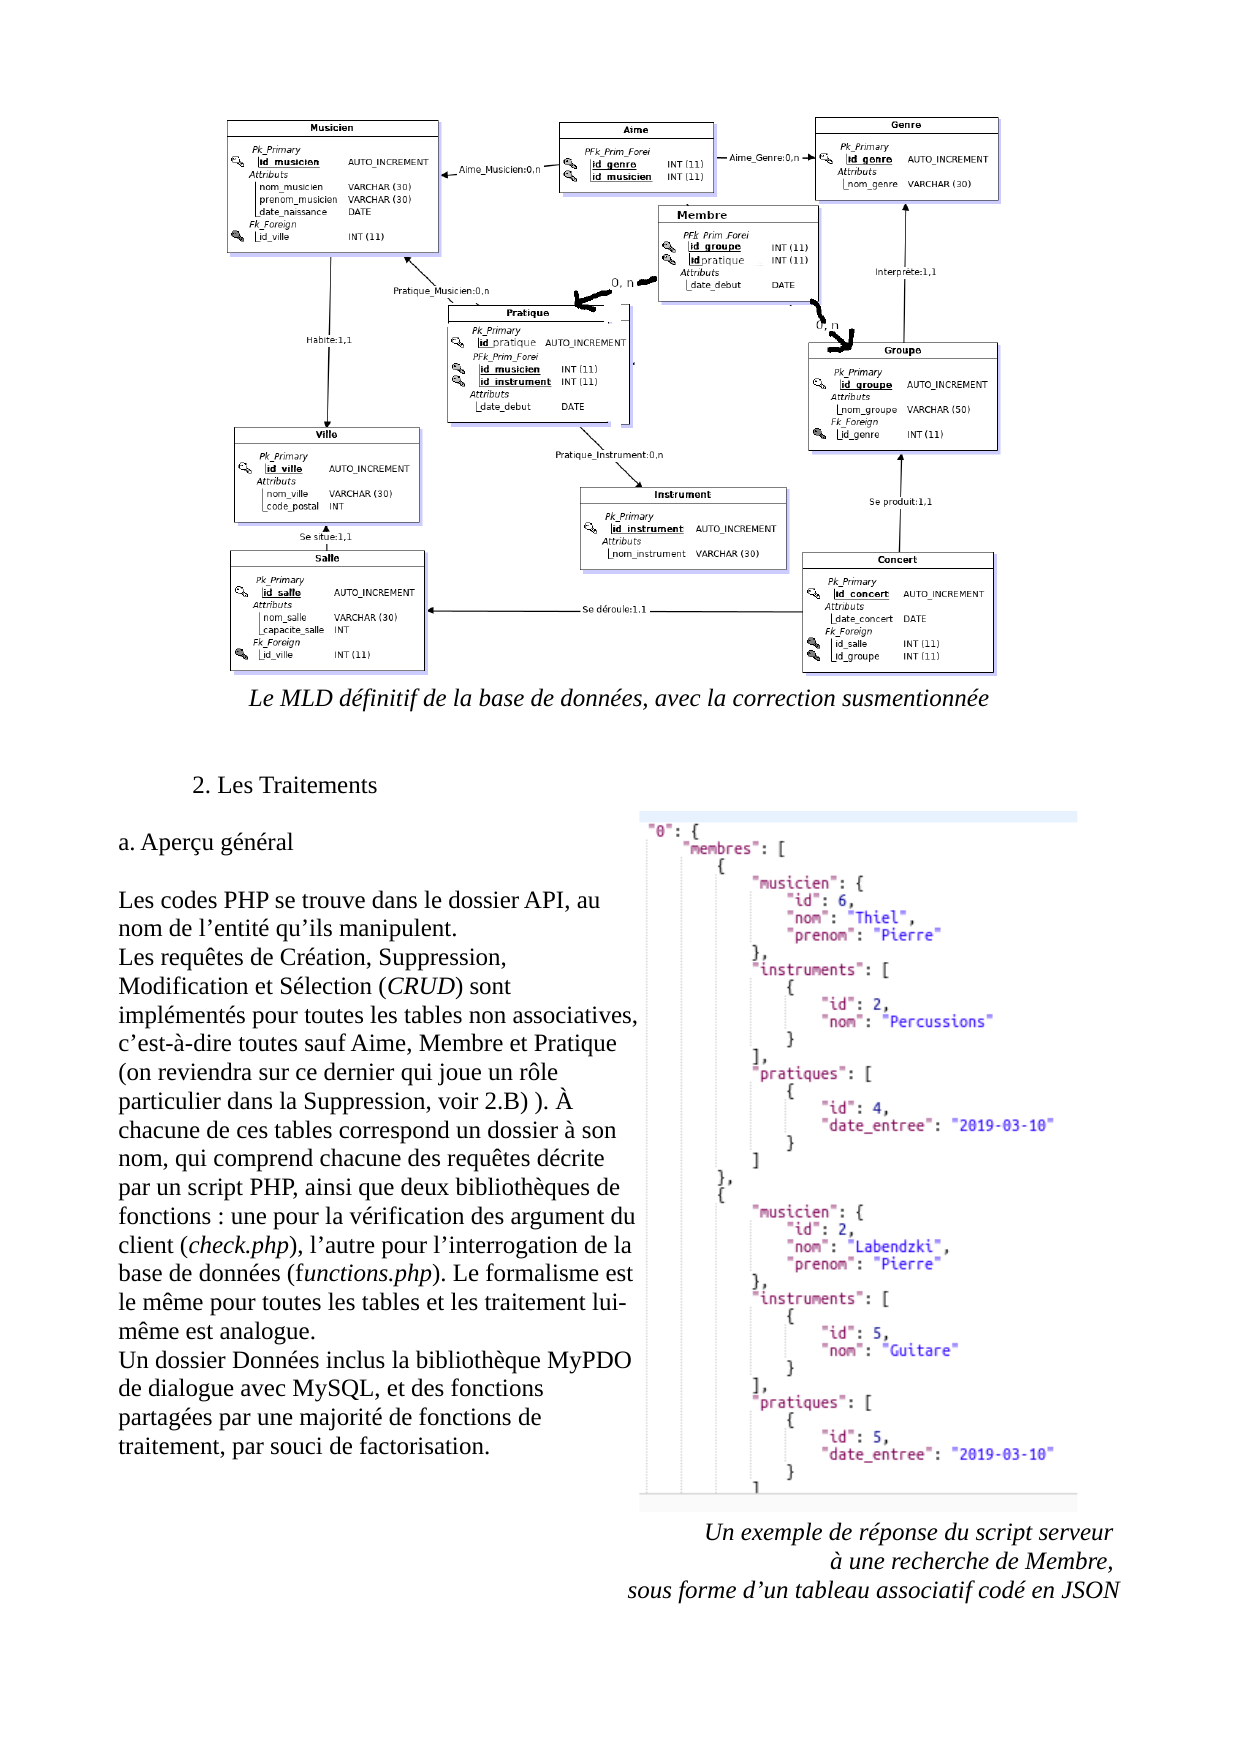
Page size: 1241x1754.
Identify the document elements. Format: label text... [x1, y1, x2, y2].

picture [639, 811, 1078, 1512]
text [1078, 1345, 1122, 1460]
text a. Aperçu général [118, 827, 639, 856]
text [1078, 885, 1122, 942]
text Les codes PHP se trouve dans le dossier API, au nom de l’entité qu’ils manipulent. [118, 885, 639, 942]
text 2. Les Traitements [118, 770, 1122, 798]
text sous forme d’un tableau associatif codé en JSON [118, 1575, 1122, 1603]
text [1078, 942, 1122, 1345]
text Un exemple de réponse du script serveur [118, 1517, 1122, 1546]
text Un dossier Données inclus la bibliothèque MyPDO de dialogue avec MySQL, et des fonctions partagées par une majorité de fonctions de traitement, par souci de factorisation. [118, 1345, 639, 1460]
text Le MLD définitif de la base de données, avec la correction susmentionnée [118, 118, 1122, 712]
text Les requêtes de Création, Suppression, Modification et Sélection (CRUD) sont implémentés pour toutes les tables non associatives, c’est-à-dire toutes sauf Aime, Membre et Pratique (on reviendra sur ce dernier qui joue un rôle particulier dans la Suppression, voir 2.B) ). À chacune de ces tables correspond un dossier à son nom, qui comprend chacune des requêtes décrite par un script PHP, ainsi que deux bibliothèques de fonctions : une pour la vérification des argument du client (check.php), l’autre pour l’interrogation de la base de données (functions.php). Le formalisme est le même pour toutes les tables et les traitement lui-même est analogue. [118, 942, 639, 1345]
text à une recherche de Membre, [118, 1546, 1122, 1575]
text [1078, 827, 1122, 856]
picture [219, 113, 1096, 684]
